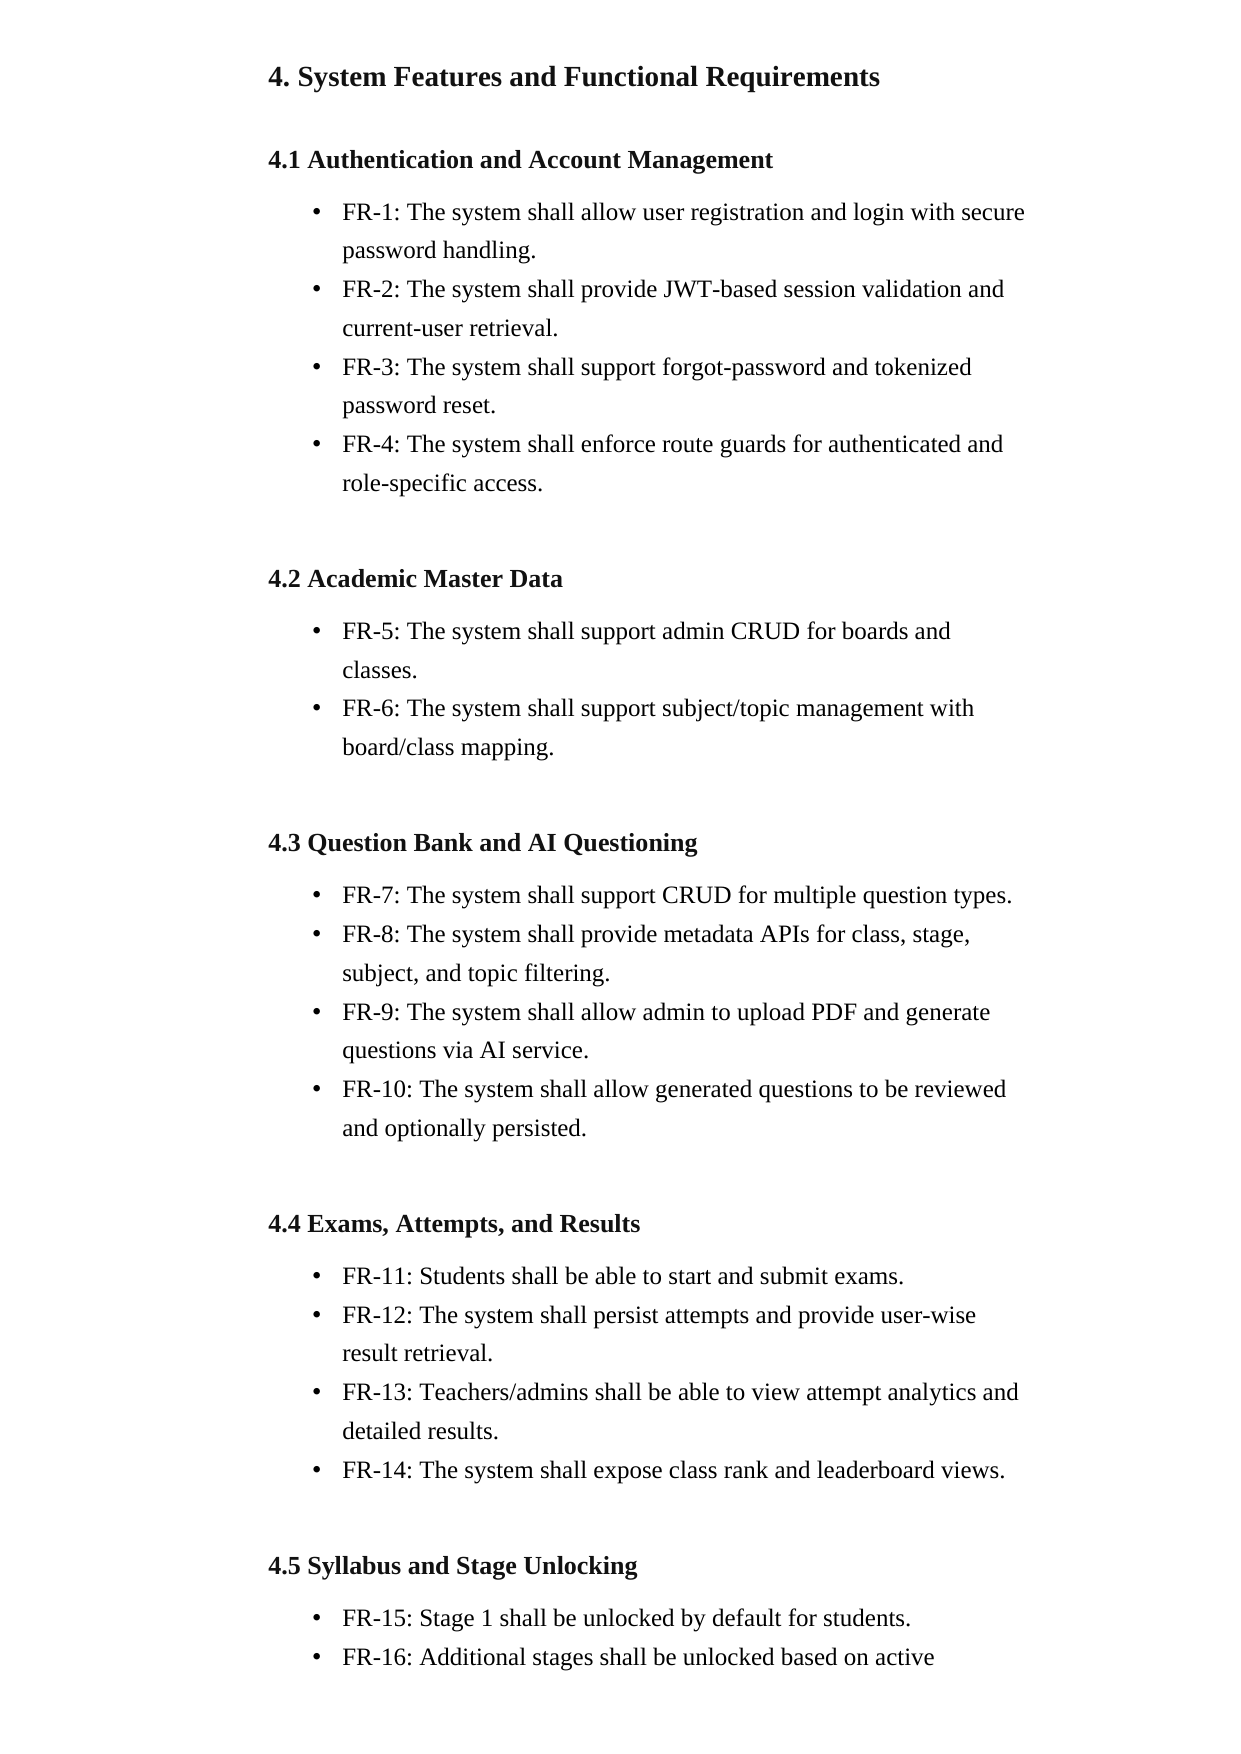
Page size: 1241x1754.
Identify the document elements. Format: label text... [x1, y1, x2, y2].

list FR-2: The system shall provide JWT-based session validation and current-user retrieval. [312, 274, 1031, 342]
list FR-13: Teachers/admins shall be able to view attempt analytics and detailed results. [312, 1377, 1031, 1445]
subtitle 4.5 Syllabus and Stage Unlocking [268, 1550, 1031, 1580]
subtitle 4.4 Exams, Attempts, and Results [268, 1208, 1031, 1238]
list FR-5: The system shall support admin CRUD for boards and classes. [312, 616, 1031, 683]
list FR-16: Additional stages shall be unlocked based on active [312, 1642, 1031, 1670]
list FR-8: The system shall provide metadata APIs for class, stage, subject, and topic filtering. [312, 919, 1031, 987]
list FR-11: Students shall be able to start and submit exams. [312, 1261, 1031, 1290]
list FR-12: The system shall persist attempts and provide user-wise result retrieval. [312, 1300, 1031, 1367]
subtitle 4.1 Authentication and Account Management [268, 144, 1031, 174]
subtitle 4. System Features and Functional Requirements [268, 59, 1031, 93]
list FR-6: The system shall support subject/topic management with board/class mapping. [312, 693, 1031, 761]
subtitle 4.2 Academic Master Data [268, 563, 1031, 593]
list FR-3: The system shall support forgot-password and tokenized password reset. [312, 352, 1031, 419]
list FR-9: The system shall allow admin to upload PDF and generate questions via AI service. [312, 997, 1031, 1064]
list FR-4: The system shall enforce route guards for authenticated and role-specific access. [312, 429, 1031, 497]
list FR-1: The system shall allow user registration and login with secure password handling. [312, 197, 1031, 264]
list FR-14: The system shall expose class rank and leaderboard views. [312, 1455, 1031, 1483]
list FR-7: The system shall support CRUD for multiple question types. [312, 880, 1031, 909]
list FR-10: The system shall allow generated questions to be reviewed and optionally persisted. [312, 1074, 1031, 1142]
subtitle 4.3 Question Bank and AI Questioning [268, 827, 1031, 857]
list FR-15: Stage 1 shall be unlocked by default for students. [312, 1603, 1031, 1632]
